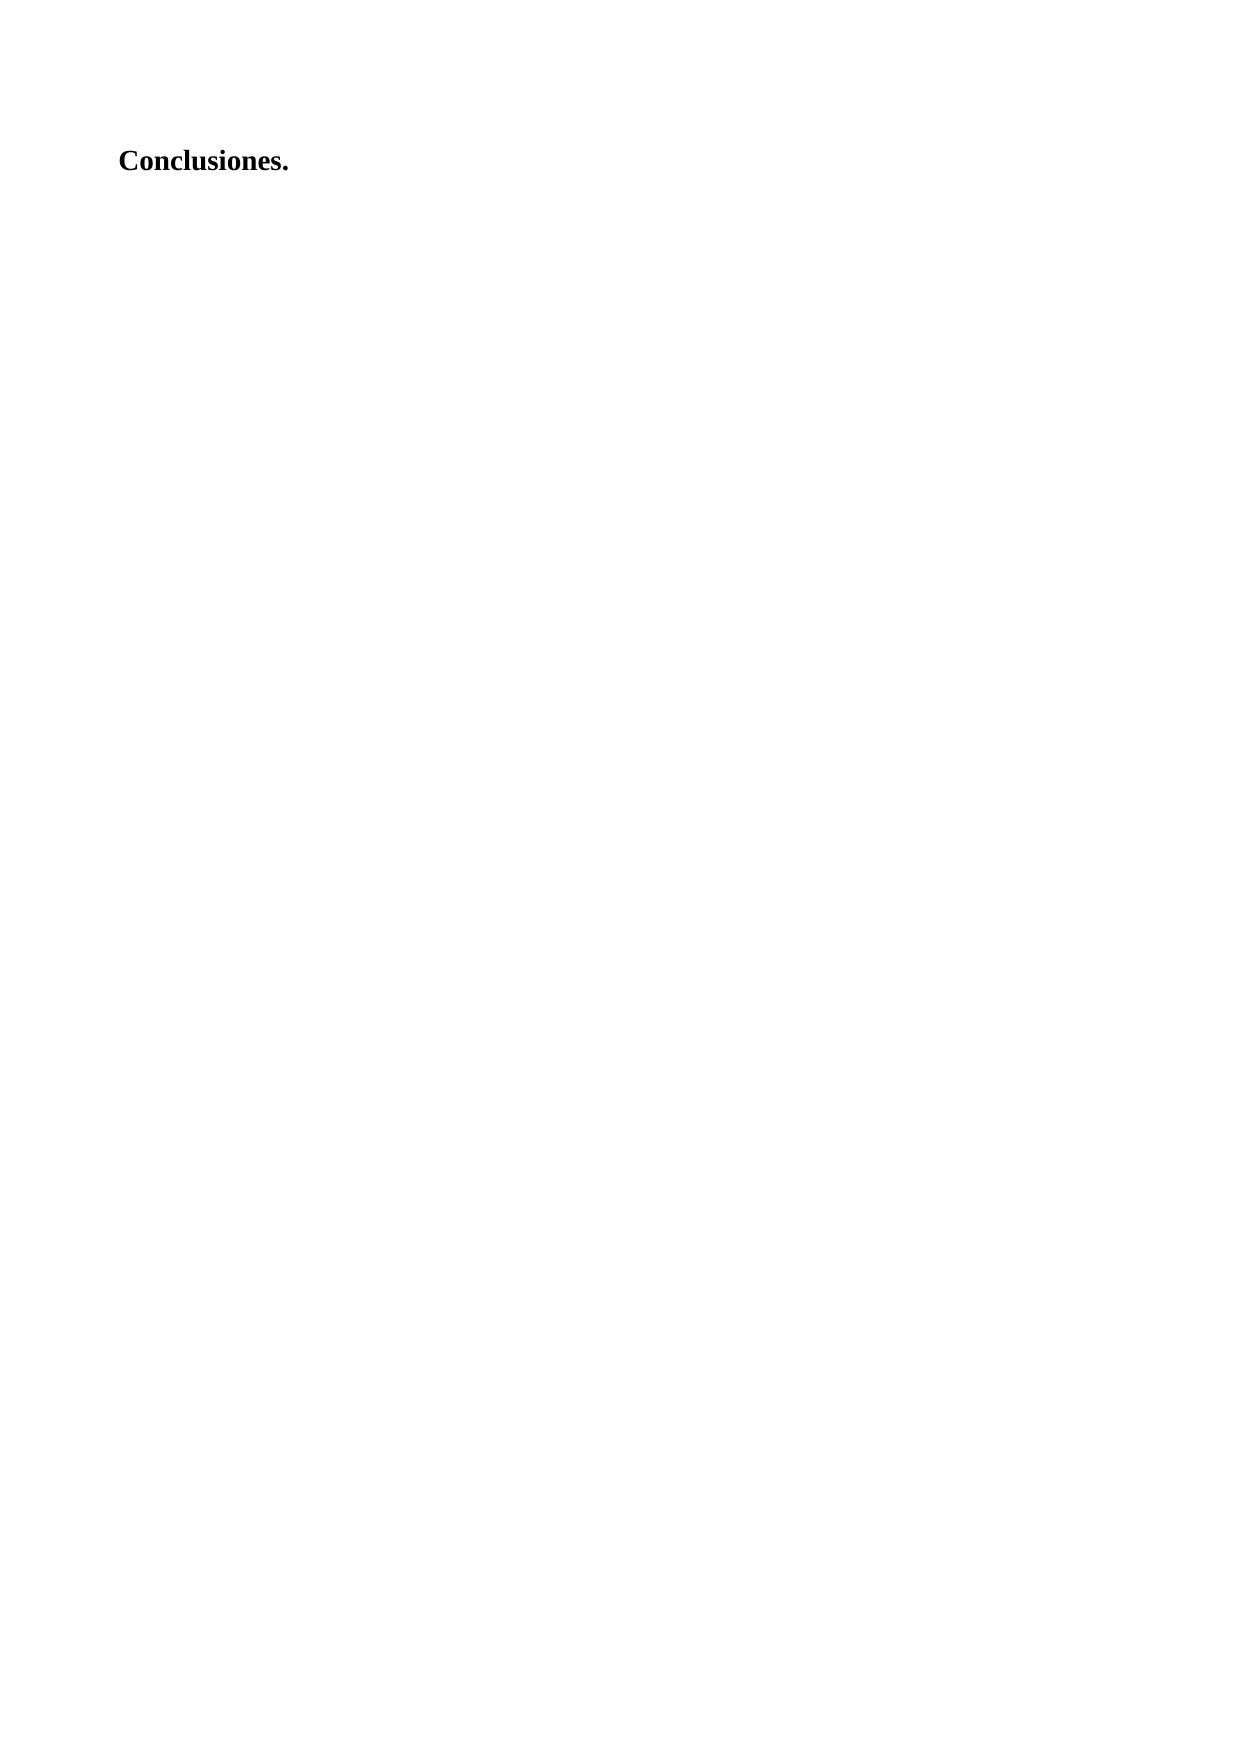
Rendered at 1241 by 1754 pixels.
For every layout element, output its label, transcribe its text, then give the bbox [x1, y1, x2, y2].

text Conclusiones. [118, 143, 1122, 177]
